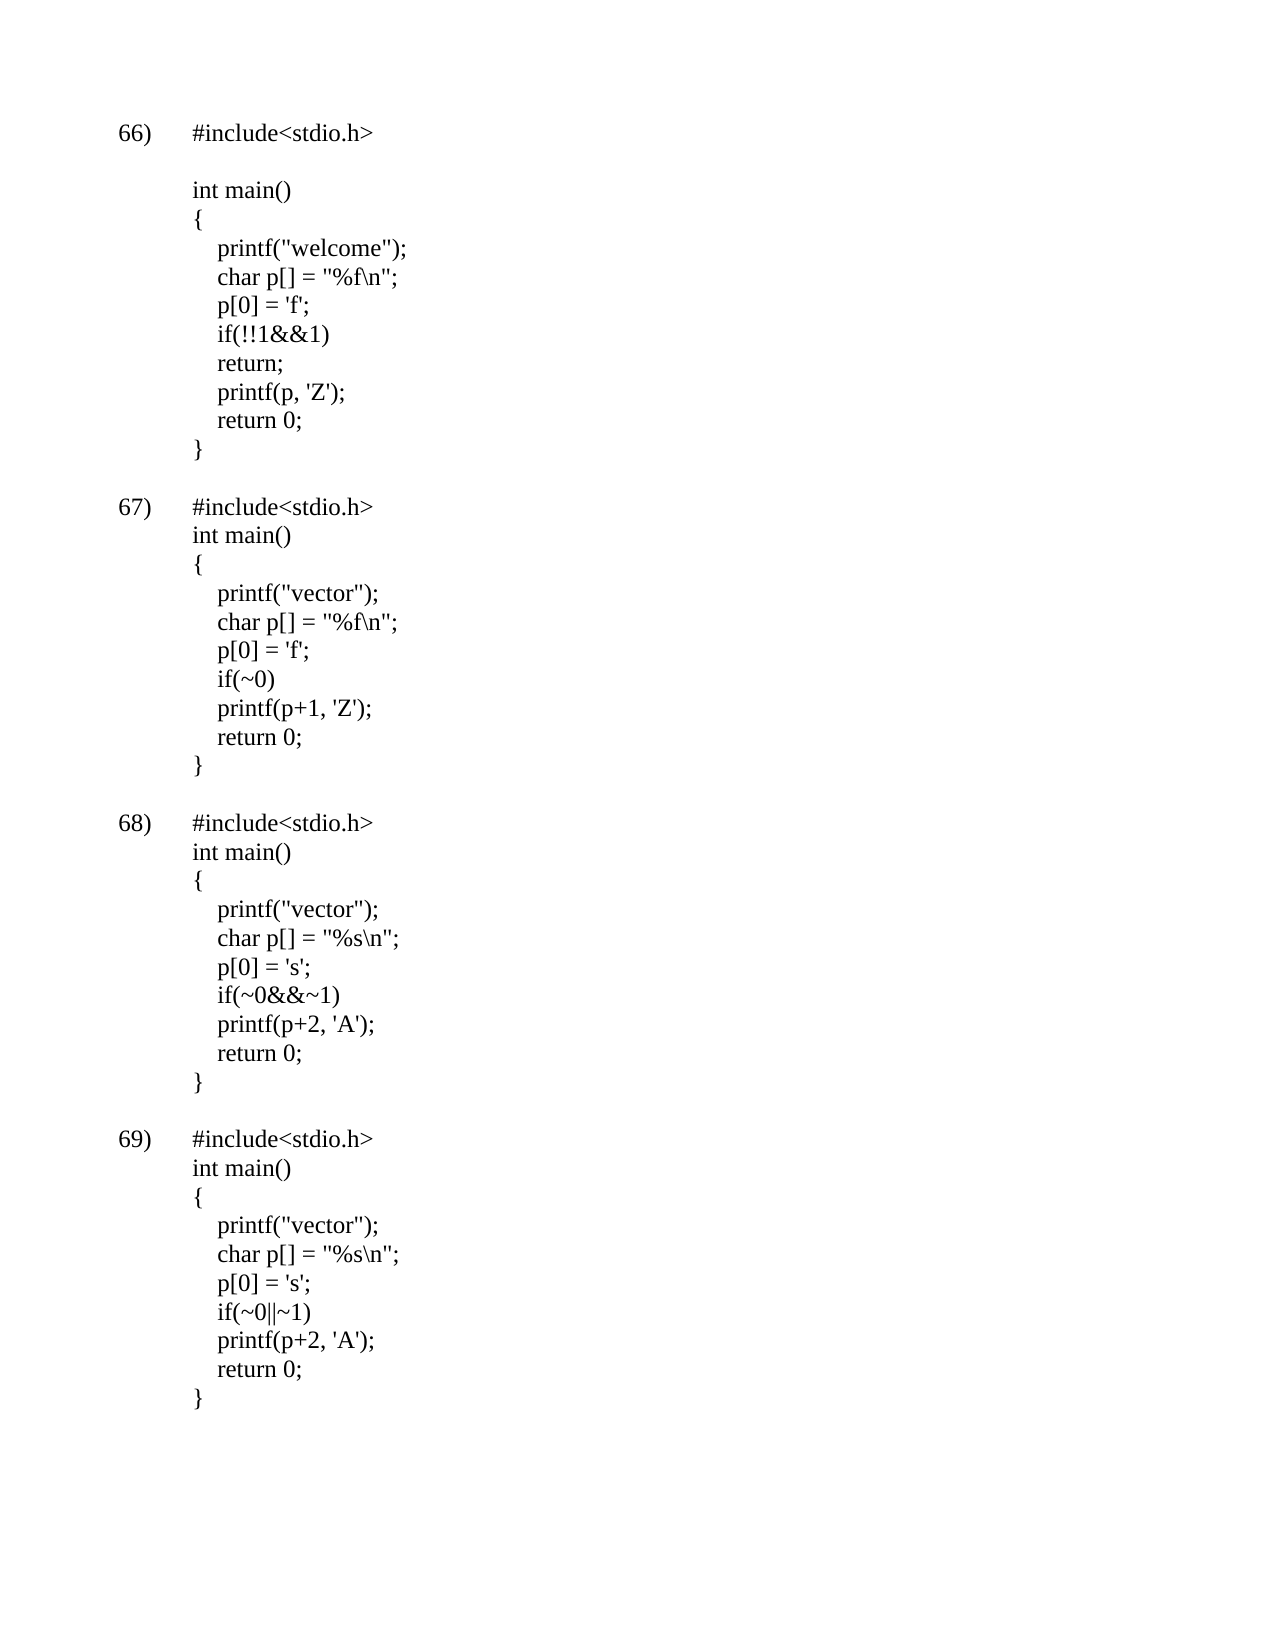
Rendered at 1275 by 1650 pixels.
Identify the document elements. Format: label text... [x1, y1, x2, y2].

text char p[] = "%s\n"; [118, 1239, 1157, 1268]
text 68) #include<stdio.h> [118, 808, 1157, 837]
text 67) #include<stdio.h> [118, 492, 1157, 521]
text printf("vector"); [118, 894, 1157, 923]
text { [118, 549, 1157, 578]
text if(!!1&&1) [118, 319, 1157, 348]
text printf("vector"); [118, 1211, 1157, 1239]
text int main() [118, 176, 1157, 204]
text return; [118, 348, 1157, 377]
text p[0] = 'f'; [118, 291, 1157, 319]
text return 0; [118, 722, 1157, 751]
text printf(p+2, 'A'); [118, 1326, 1157, 1354]
text return 0; [118, 406, 1157, 434]
text char p[] = "%s\n"; [118, 923, 1157, 952]
text { [118, 204, 1157, 233]
text { [118, 866, 1157, 894]
text printf(p+1, 'Z'); [118, 693, 1157, 722]
text p[0] = 's'; [118, 1268, 1157, 1297]
text 66) #include<stdio.h> [118, 118, 1157, 147]
text 69) #include<stdio.h> [118, 1124, 1157, 1153]
text } [118, 1383, 1157, 1412]
text return 0; [118, 1354, 1157, 1383]
text int main() [118, 837, 1157, 866]
text printf(p, 'Z'); [118, 377, 1157, 406]
text { [118, 1182, 1157, 1211]
text if(~0||~1) [118, 1297, 1157, 1326]
text p[0] = 's'; [118, 952, 1157, 981]
text printf("vector"); [118, 578, 1157, 607]
text int main() [118, 521, 1157, 549]
text } [118, 434, 1157, 463]
text char p[] = "%f\n"; [118, 262, 1157, 291]
text } [118, 1067, 1157, 1096]
text return 0; [118, 1038, 1157, 1067]
text char p[] = "%f\n"; [118, 607, 1157, 636]
text } [118, 751, 1157, 779]
text printf(p+2, 'A'); [118, 1009, 1157, 1038]
text int main() [118, 1153, 1157, 1182]
text if(~0) [118, 664, 1157, 693]
text printf("welcome"); [118, 233, 1157, 262]
text p[0] = 'f'; [118, 636, 1157, 664]
text if(~0&&~1) [118, 981, 1157, 1009]
